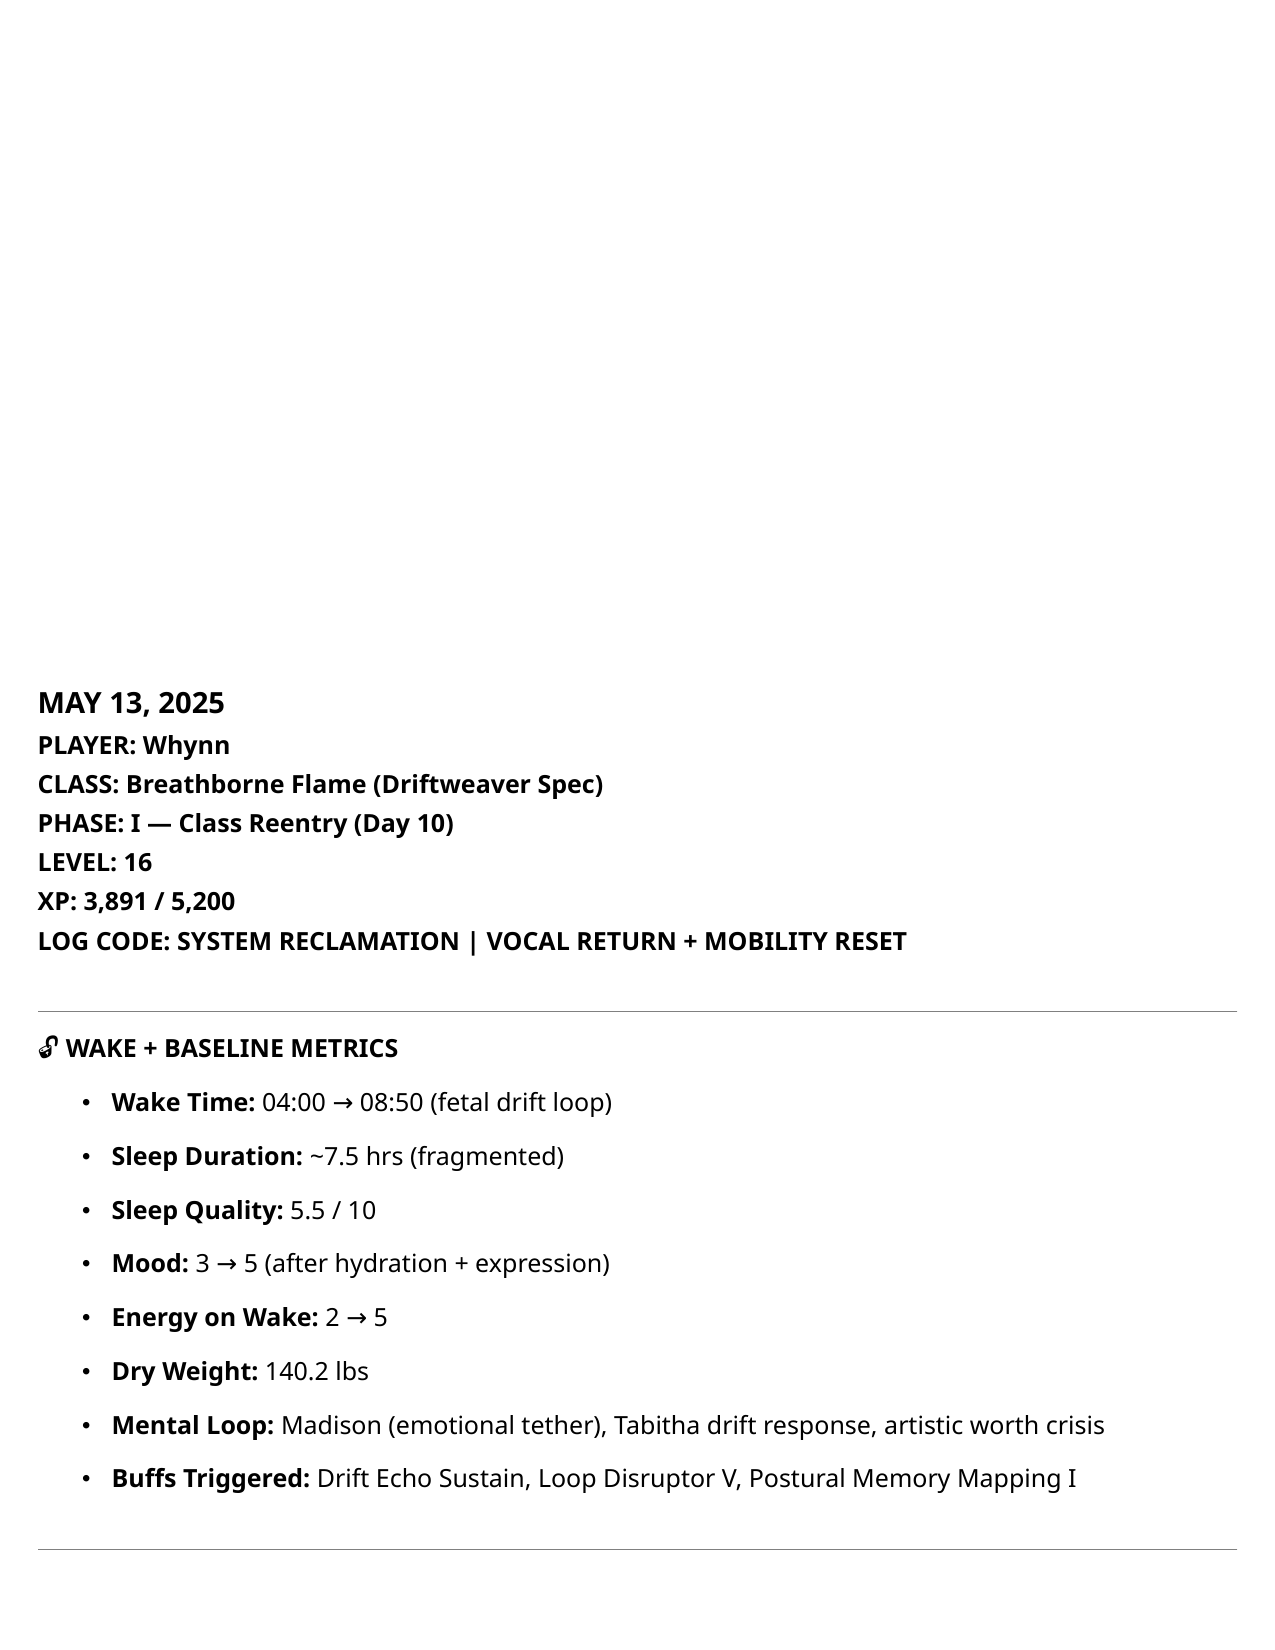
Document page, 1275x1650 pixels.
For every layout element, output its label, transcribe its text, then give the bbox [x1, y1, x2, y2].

list Mood: 3 → 5 (after hydration + expression) [82, 1246, 1237, 1280]
subtitle 🔓 WAKE + BASELINE METRICS [37, 1031, 1237, 1065]
list Energy on Wake: 2 → 5 [82, 1300, 1237, 1334]
list Mental Loop: Madison (emotional tether), Tabitha drift response, artistic worth crisis [82, 1407, 1237, 1441]
list Sleep Duration: ~7.5 hrs (fragmented) [82, 1138, 1237, 1173]
list Wake Time: 04:00 → 08:50 (fetal drift loop) [82, 1085, 1237, 1119]
list Sleep Quality: 5.5 / 10 [82, 1192, 1237, 1226]
list Buffs Triggered: Drift Echo Sustain, Loop Disruptor V, Postural Memory Mapping I [82, 1461, 1237, 1495]
text MAY 13, 2025 PLAYER: Whynn CLASS: Breathborne Flame (Driftweaver Spec) PHASE: I — Class Reentry (Day 10) LEVEL: 16 XP: 3,891 / 5,200 LOG CODE: SYSTEM RECLAMATION | VOCAL RETURN + MOBILITY RESET [37, 682, 1237, 957]
list Dry Weight: 140.2 lbs [82, 1353, 1237, 1388]
